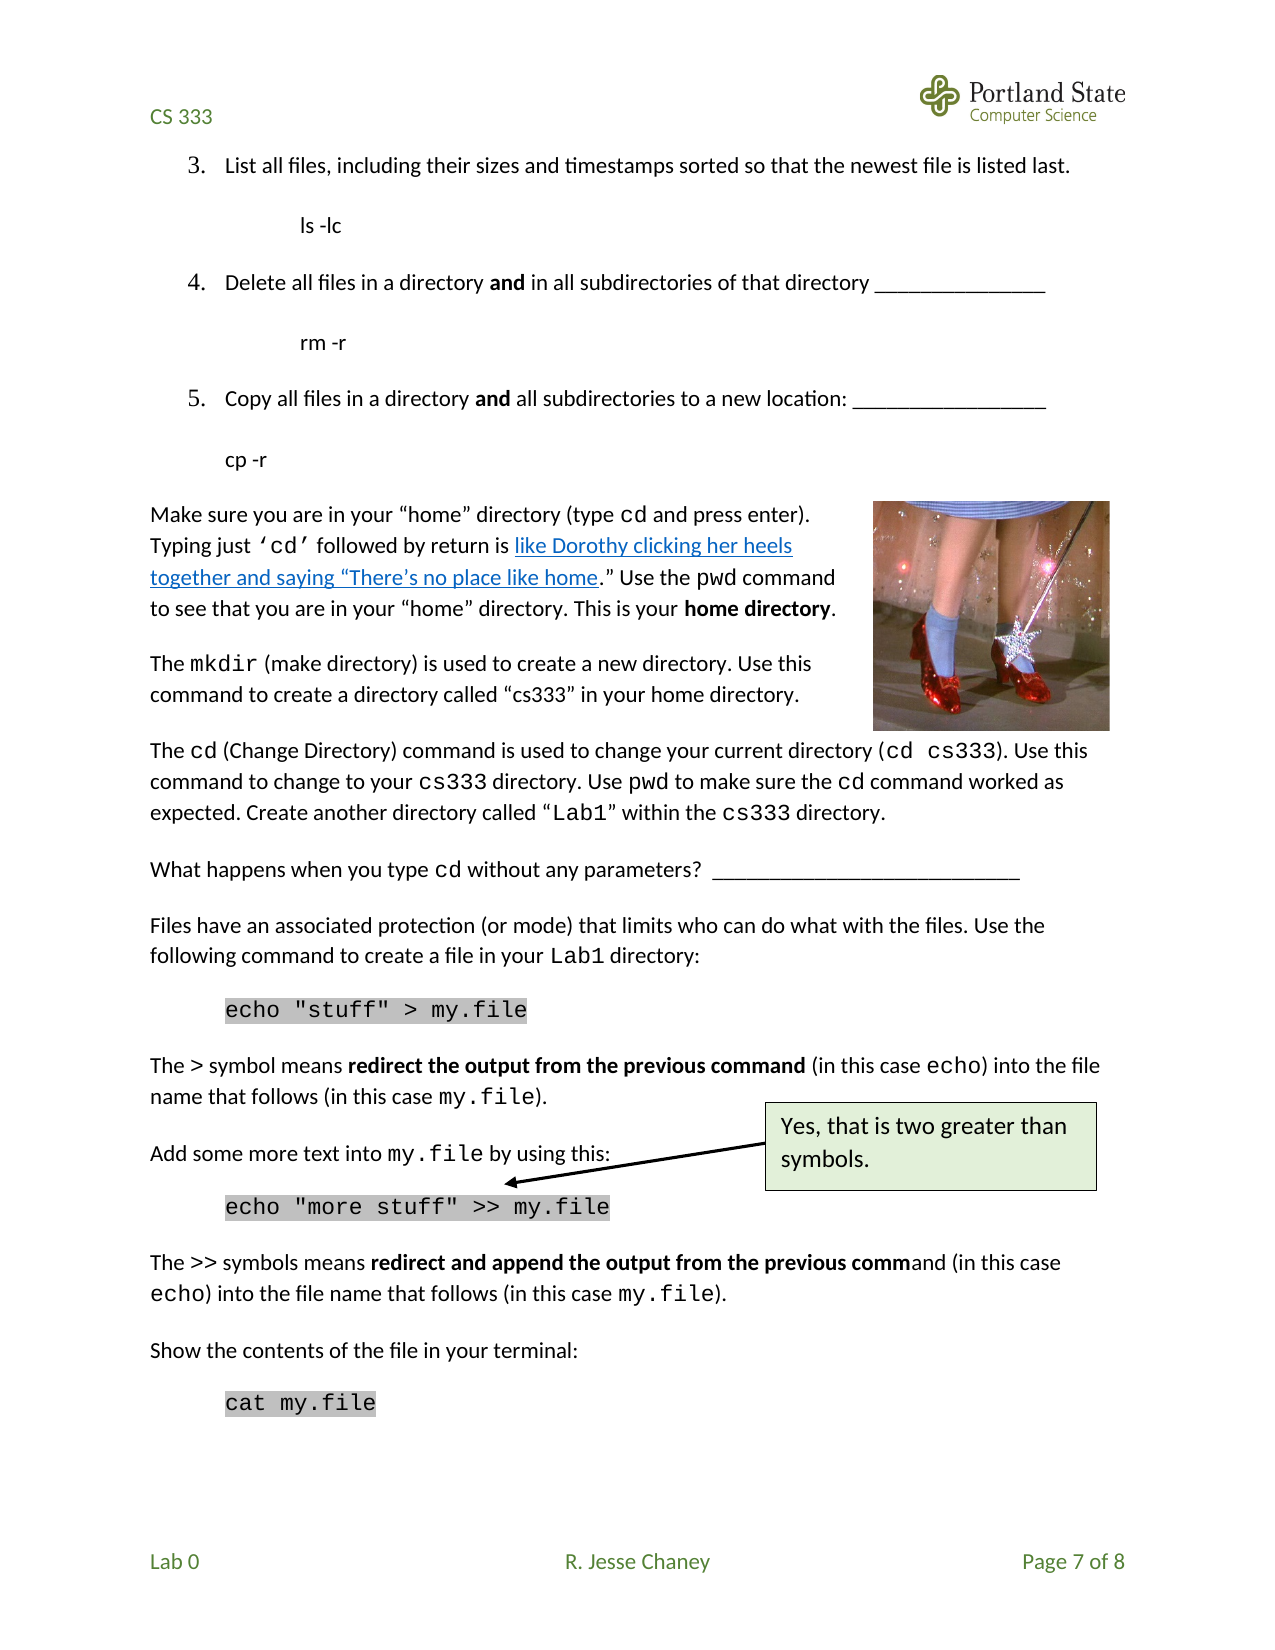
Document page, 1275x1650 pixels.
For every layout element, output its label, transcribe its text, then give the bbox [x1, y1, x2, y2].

list List all files, including their sizes and timestamps sorted so that the newest file is listed last. ls -lc [187, 150, 1125, 239]
list Copy all files in a directory and all subdirectories to a new location: _________________ cp -r [187, 383, 1125, 473]
text Add some more text into my.file by using this: [150, 1139, 765, 1168]
text Yes, that is two greater than symbols. [781, 1110, 1082, 1173]
text The cd (Change Directory) command is used to change your current directory (cd cs333). Use this command to change to your cs333 directory. Use pwd to make sure the cd command worked as expected. Create another directory called “Lab1” within the cs333 directory. [150, 736, 1125, 828]
text echo "more stuff" >> my.file [225, 1195, 1125, 1221]
text Files have an associated protection (or mode) that limits who can do what with the files. Use the following command to create a file in your Lab1 directory: [150, 911, 1125, 971]
text The >> symbols means redirect and append the output from the previous command (in this case echo) into the file name that follows (in this case my.file). [150, 1248, 1125, 1309]
list Delete all files in a directory and in all subdirectories of that directory _______________ rm -r [187, 267, 1125, 356]
text cat my.file [225, 1391, 1125, 1417]
picture [919, 75, 1125, 125]
text echo "stuff" > my.file [225, 998, 1125, 1024]
text Make sure you are in your “home” directory (type cd and press enter). Typing just ‘cd’ followed by return is like Dorothy clicking her heels together and saying “There’s no place like home.” Use the pwd command to see that you are in your “home” directory. This is your home directory. [150, 500, 1125, 622]
picture [873, 501, 1110, 731]
text What happens when you type cd without any parameters? ___________________________ [150, 855, 1125, 884]
text The > symbol means redirect the output from the previous command (in this case echo) into the file name that follows (in this case my.file). [150, 1051, 1125, 1112]
text Show the contents of the file in your terminal: [150, 1336, 1125, 1364]
text The mkdir (make directory) is used to create a new directory. Use this command to create a directory called “cs333” in your home directory. [150, 649, 873, 709]
